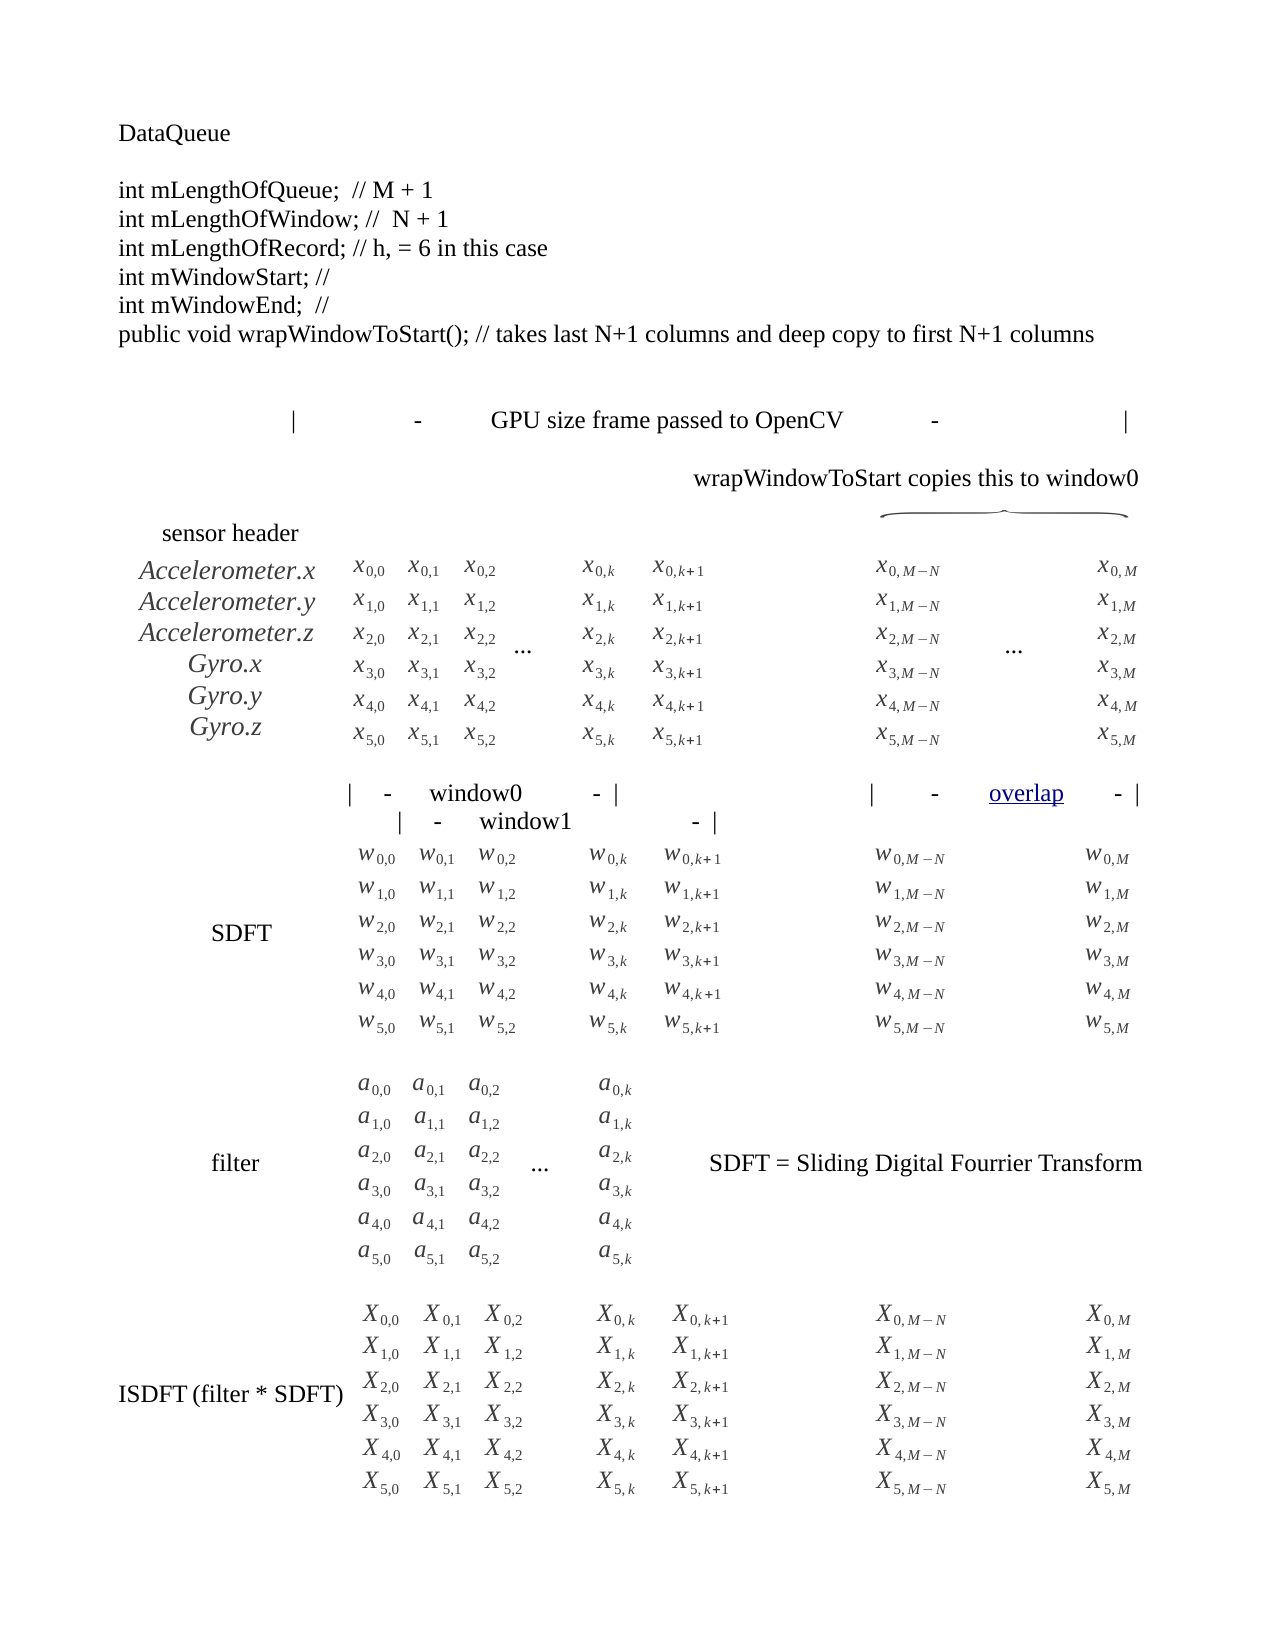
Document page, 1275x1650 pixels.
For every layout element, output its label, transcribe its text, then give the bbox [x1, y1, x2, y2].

text ... ... [118, 547, 1157, 749]
text filter ... SDFT = Sliding Digital Fourrier Transform [118, 1066, 1157, 1267]
text int mLengthOfQueue; // M + 1 [118, 176, 1157, 204]
text wrapWindowToStart copies this to window0 [118, 463, 1157, 492]
text int mLengthOfRecord; // h, = 6 in this case [118, 233, 1157, 262]
text sensor header [118, 492, 1157, 547]
text | - window0 - | | - overlap - | [118, 778, 1157, 806]
text int mWindowStart; // [118, 262, 1157, 291]
text | - window1 - | [118, 806, 1157, 835]
text DataQueue [118, 118, 1157, 147]
text int mLengthOfWindow; // N + 1 [118, 204, 1157, 233]
text | - GPU size frame passed to OpenCV - | [118, 406, 1157, 434]
text SDFT [118, 835, 1157, 1037]
text public void wrapWindowToStart(); // takes last N+1 columns and deep copy to first N+1 columns [118, 319, 1157, 348]
text int mWindowEnd; // [118, 291, 1157, 319]
text ISDFT (filter * SDFT) [118, 1296, 1157, 1498]
